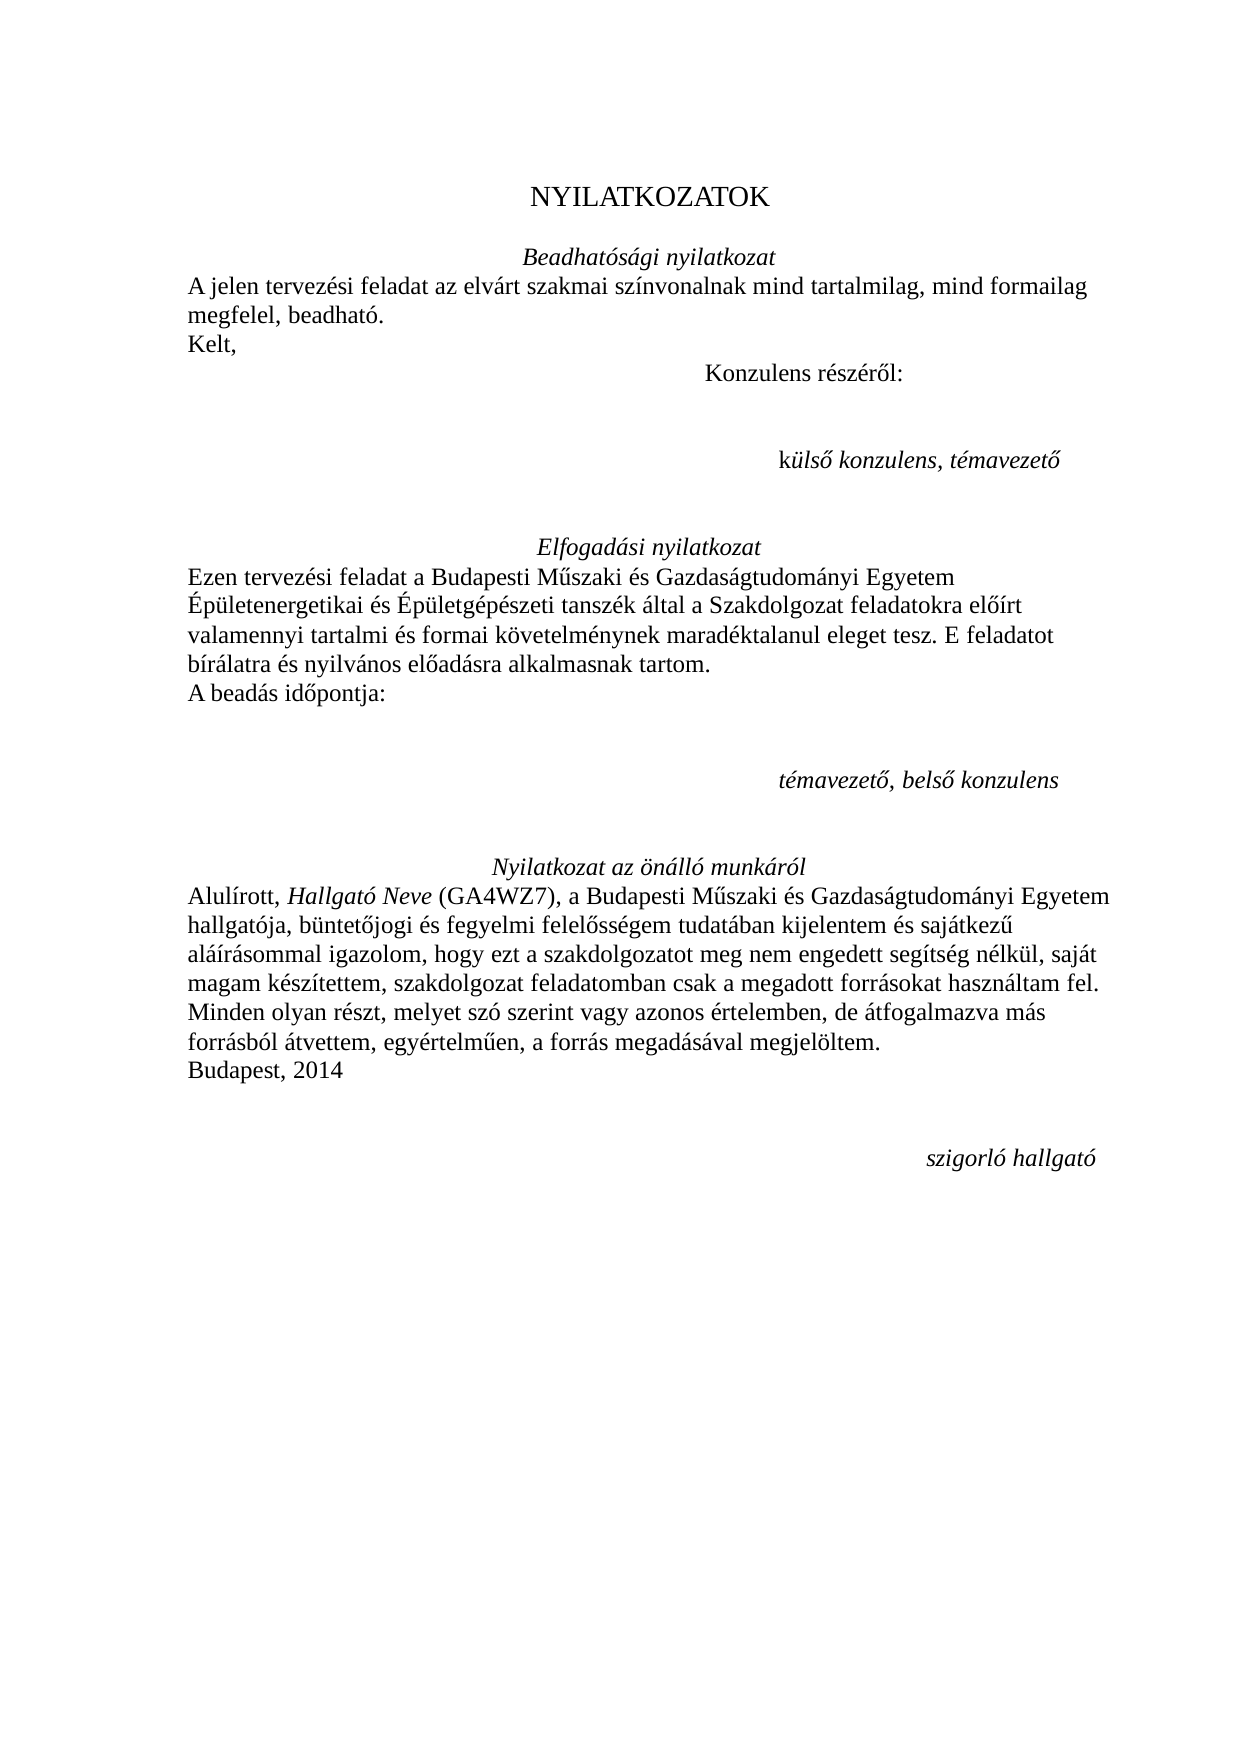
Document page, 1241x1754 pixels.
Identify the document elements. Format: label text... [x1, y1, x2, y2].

text A beadás időpontja: [187, 678, 1112, 707]
text külső konzulens, témavezető [187, 445, 1112, 474]
text szigorló hallgató [187, 1143, 1112, 1172]
text Nyilatkozatok [187, 179, 1112, 213]
text Budapest, 2014 [187, 1055, 1112, 1084]
text A jelen tervezési feladat az elvárt szakmai színvonalnak mind tartalmilag, mind formailag megfelel, beadható. [187, 271, 1112, 329]
text Konzulens részéről: [187, 358, 1112, 387]
text Kelt, [187, 329, 1112, 358]
text Elfogadási nyilatkozat [187, 532, 1112, 561]
text Ezen tervezési feladat a Budapesti Műszaki és Gazdaságtudományi Egyetem Épületenergetikai és Épületgépészeti tanszék által a Szakdolgozat feladatokra előírt valamennyi tartalmi és formai követelménynek maradéktalanul eleget tesz. E feladatot bírálatra és nyilvános előadásra alkalmasnak tartom. [187, 561, 1112, 678]
text témavezető, belső konzulens [187, 765, 1112, 794]
text Nyilatkozat az önálló munkáról [187, 852, 1112, 881]
text Beadhatósági nyilatkozat [187, 242, 1112, 271]
text Alulírott, Hallgató Neve (GA4WZ7), a Budapesti Műszaki és Gazdaságtudományi Egyetem hallgatója, büntetőjogi és fegyelmi felelősségem tudatában kijelentem és sajátkezű aláírásommal igazolom, hogy ezt a szakdolgozatot meg nem engedett segítség nélkül, saját magam készítettem, szakdolgozat feladatomban csak a megadott forrásokat használtam fel. Minden olyan részt, melyet szó szerint vagy azonos értelemben, de átfogalmazva más forrásból átvettem, egyértelműen, a forrás megadásával megjelöltem. [187, 881, 1112, 1055]
